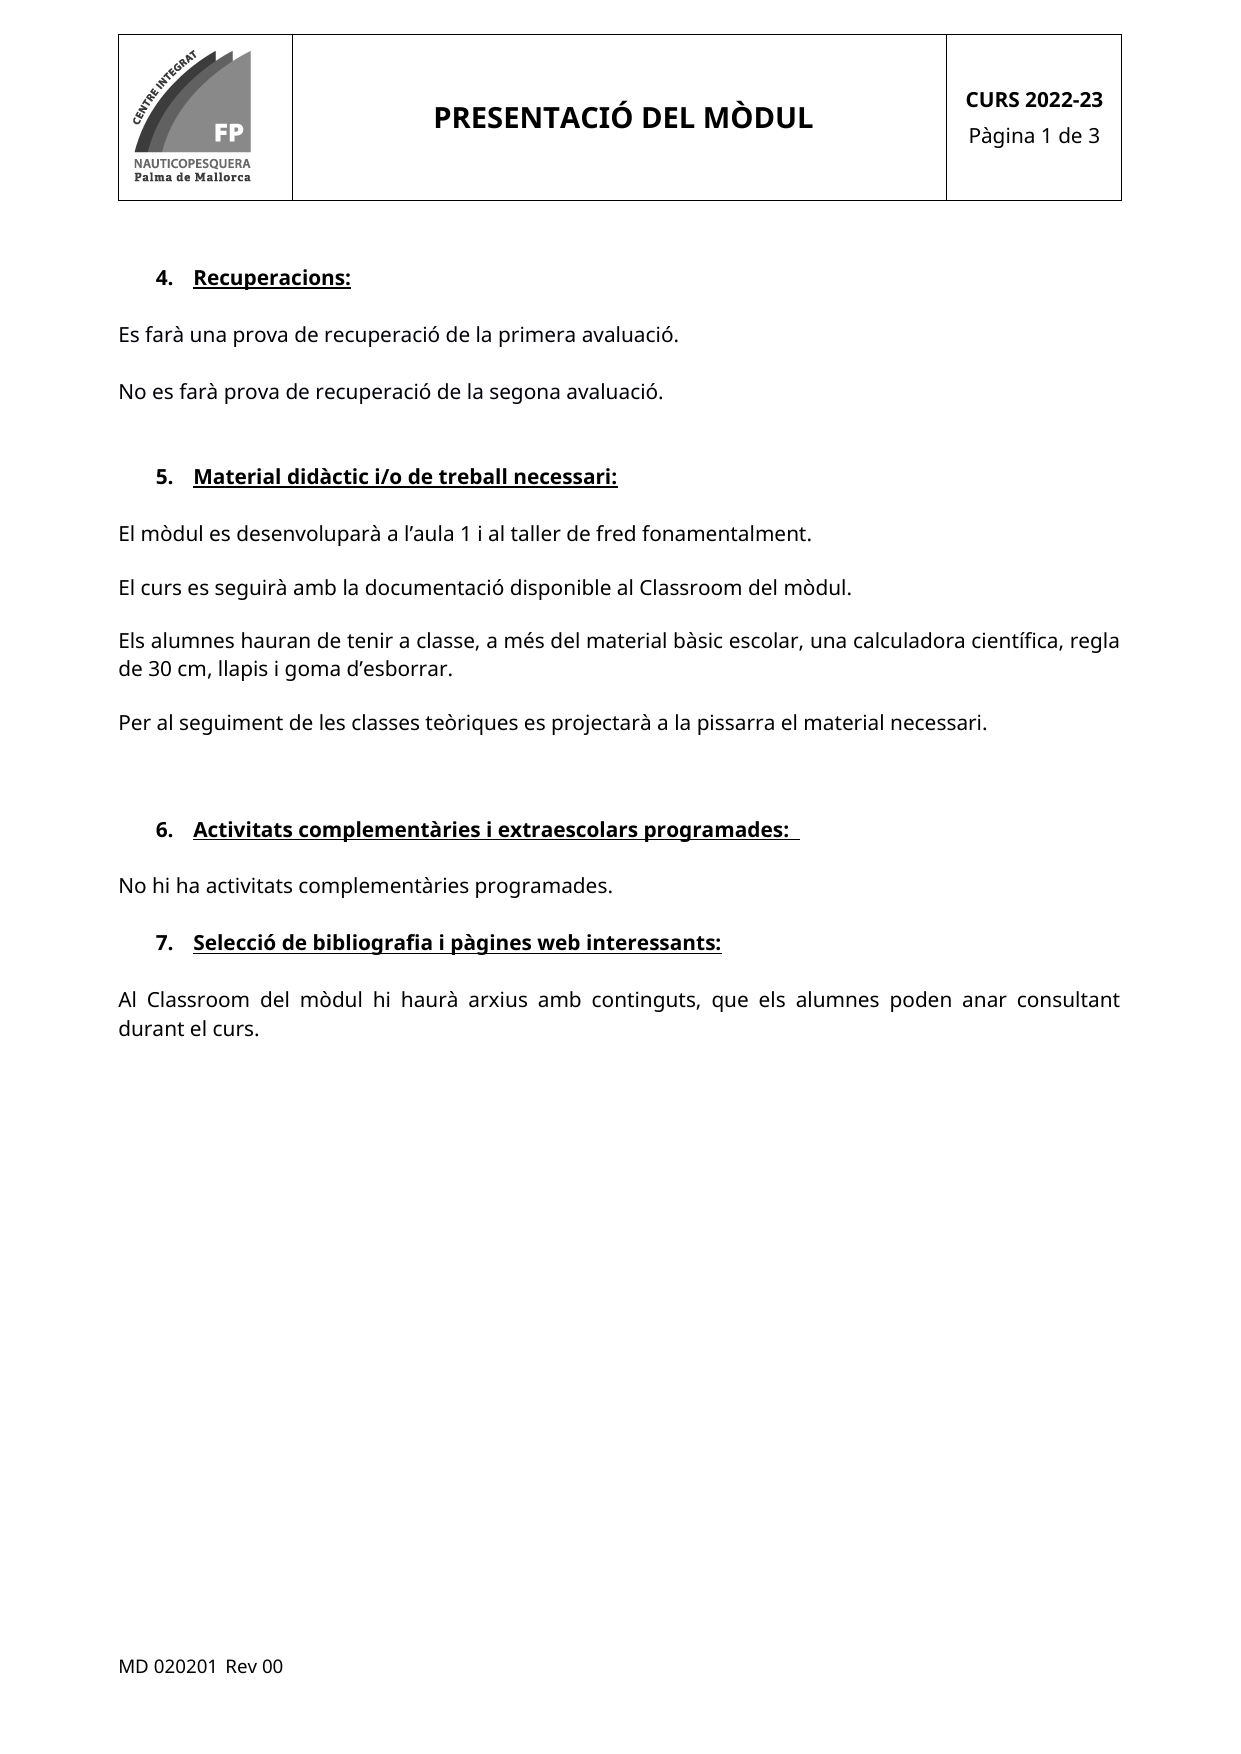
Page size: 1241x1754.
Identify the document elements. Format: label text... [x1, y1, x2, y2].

text Els alumnes hauran de tenir a classe, a més del material bàsic escolar, una calculadora científica, regla de 30 cm, llapis i goma d’esborrar. [118, 626, 1122, 683]
picture [127, 40, 256, 190]
text Al Classroom del mòdul hi haurà arxius amb continguts, que els alumnes poden anar consultant durant el curs. [118, 985, 1122, 1042]
list Recuperacions: [156, 263, 1122, 292]
text No es farà prova de recuperació de la segona avaluació. [118, 377, 1122, 405]
text Per al seguiment de les classes teòriques es projectarà a la pissarra el material necessari. [118, 708, 1122, 736]
list Activitats complementàries i extraescolars programades: [156, 815, 1122, 843]
list Material didàctic i/o de treball necessari: [156, 462, 1122, 491]
list Selecció de bibliografia i pàgines web interessants: [156, 928, 1122, 957]
text Es farà una prova de recuperació de la primera avaluació. [118, 320, 1122, 348]
text El curs es seguirà amb la documentació disponible al Classroom del mòdul. [118, 573, 1122, 601]
text El mòdul es desenvoluparà a l’aula 1 i al taller de fred fonamentalment. [118, 519, 1122, 548]
text No hi ha activitats complementàries programades. [118, 872, 1122, 900]
